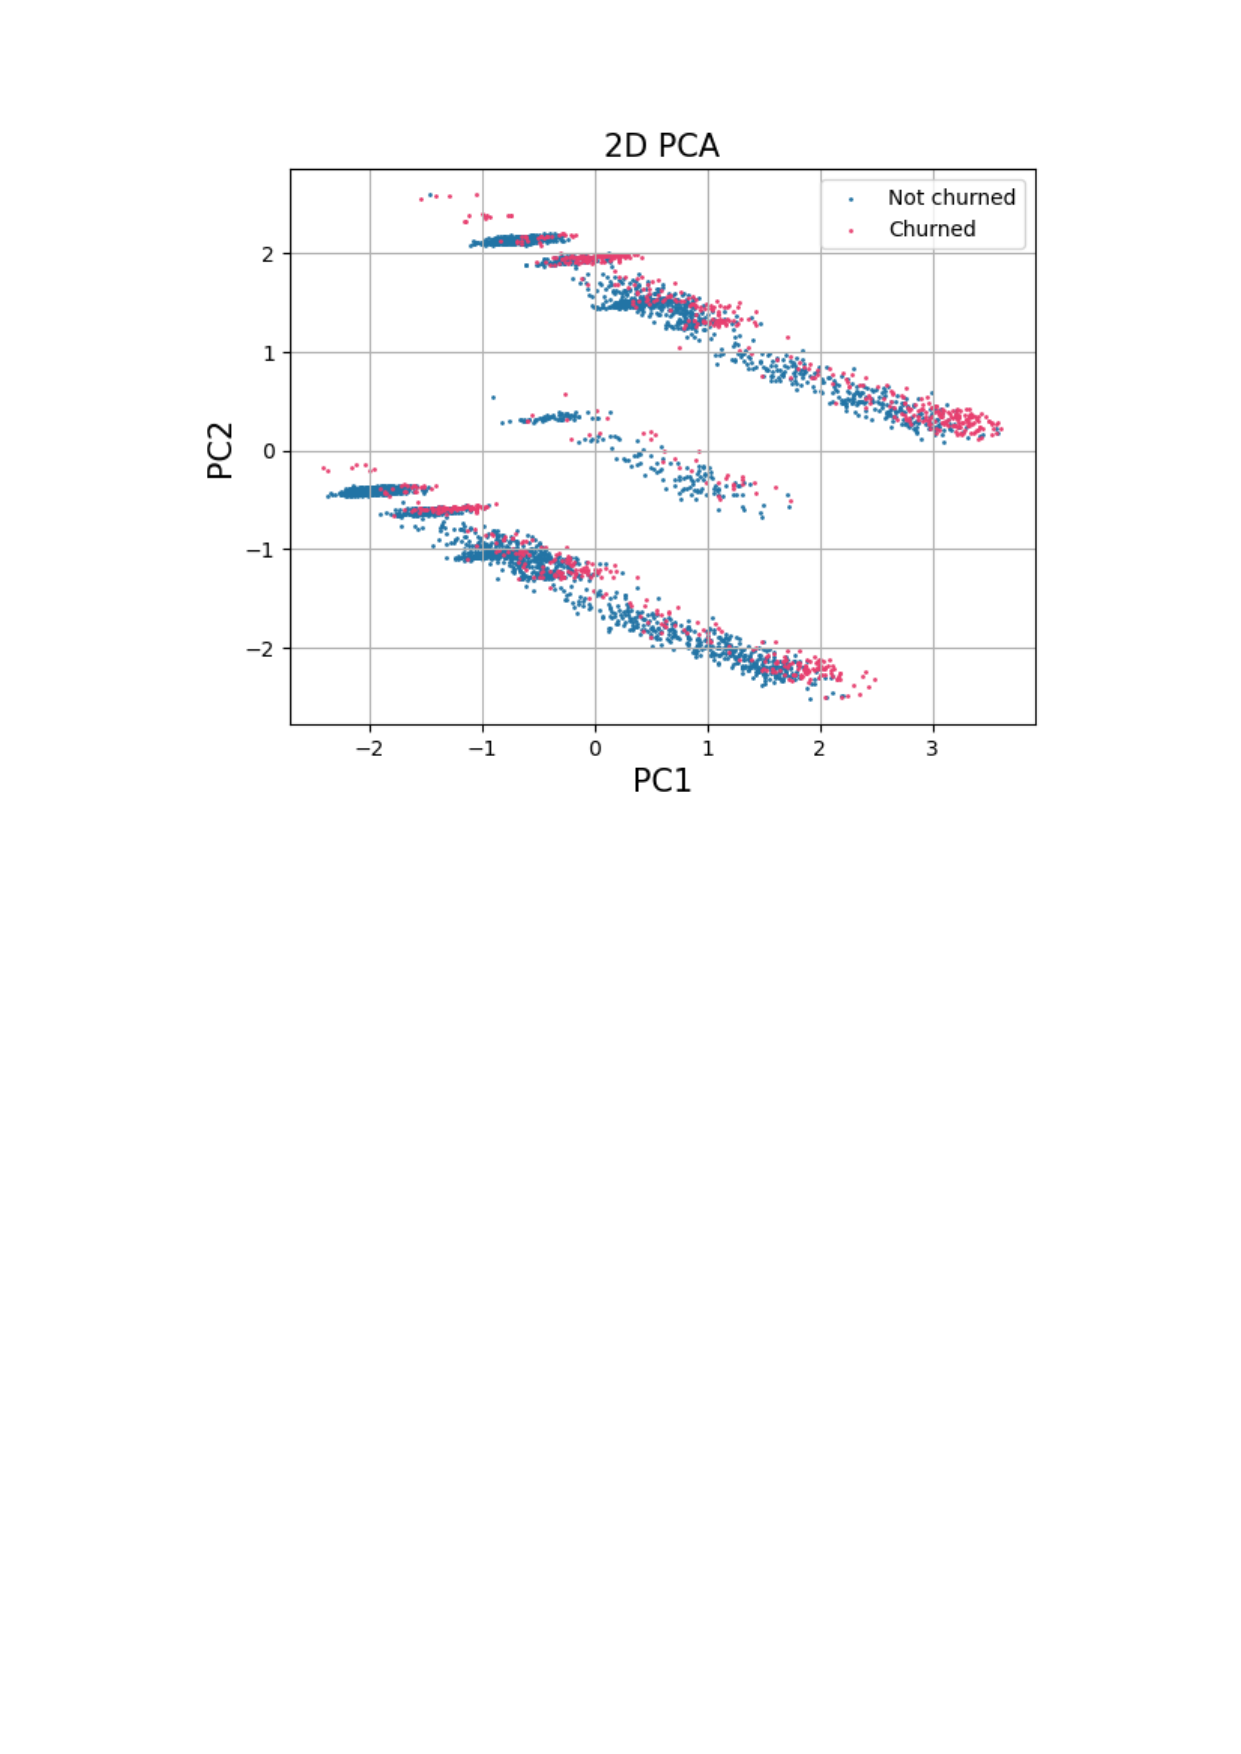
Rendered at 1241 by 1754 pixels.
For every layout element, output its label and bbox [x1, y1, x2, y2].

picture [191, 118, 1049, 813]
